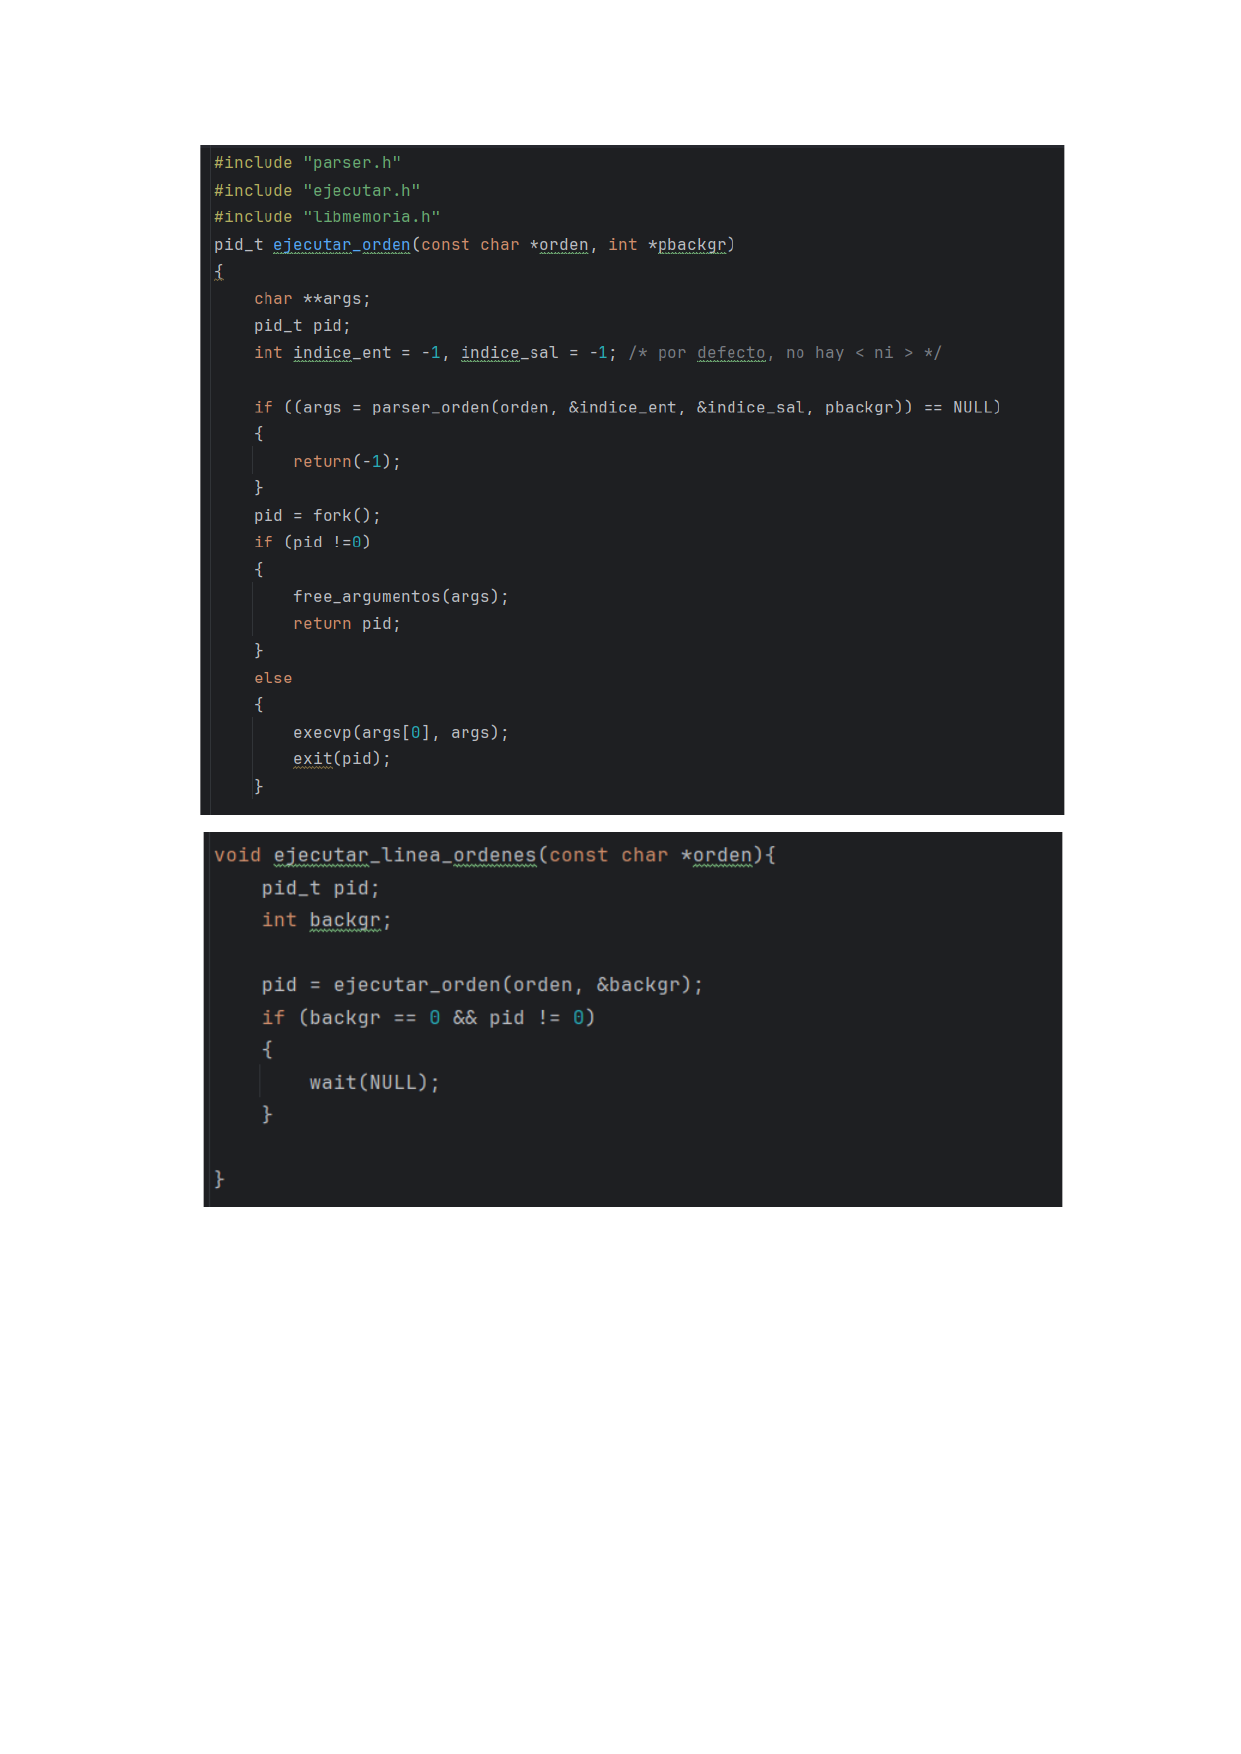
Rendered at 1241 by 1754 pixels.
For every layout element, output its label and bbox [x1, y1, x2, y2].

picture [203, 832, 1063, 1207]
picture [200, 145, 1065, 815]
